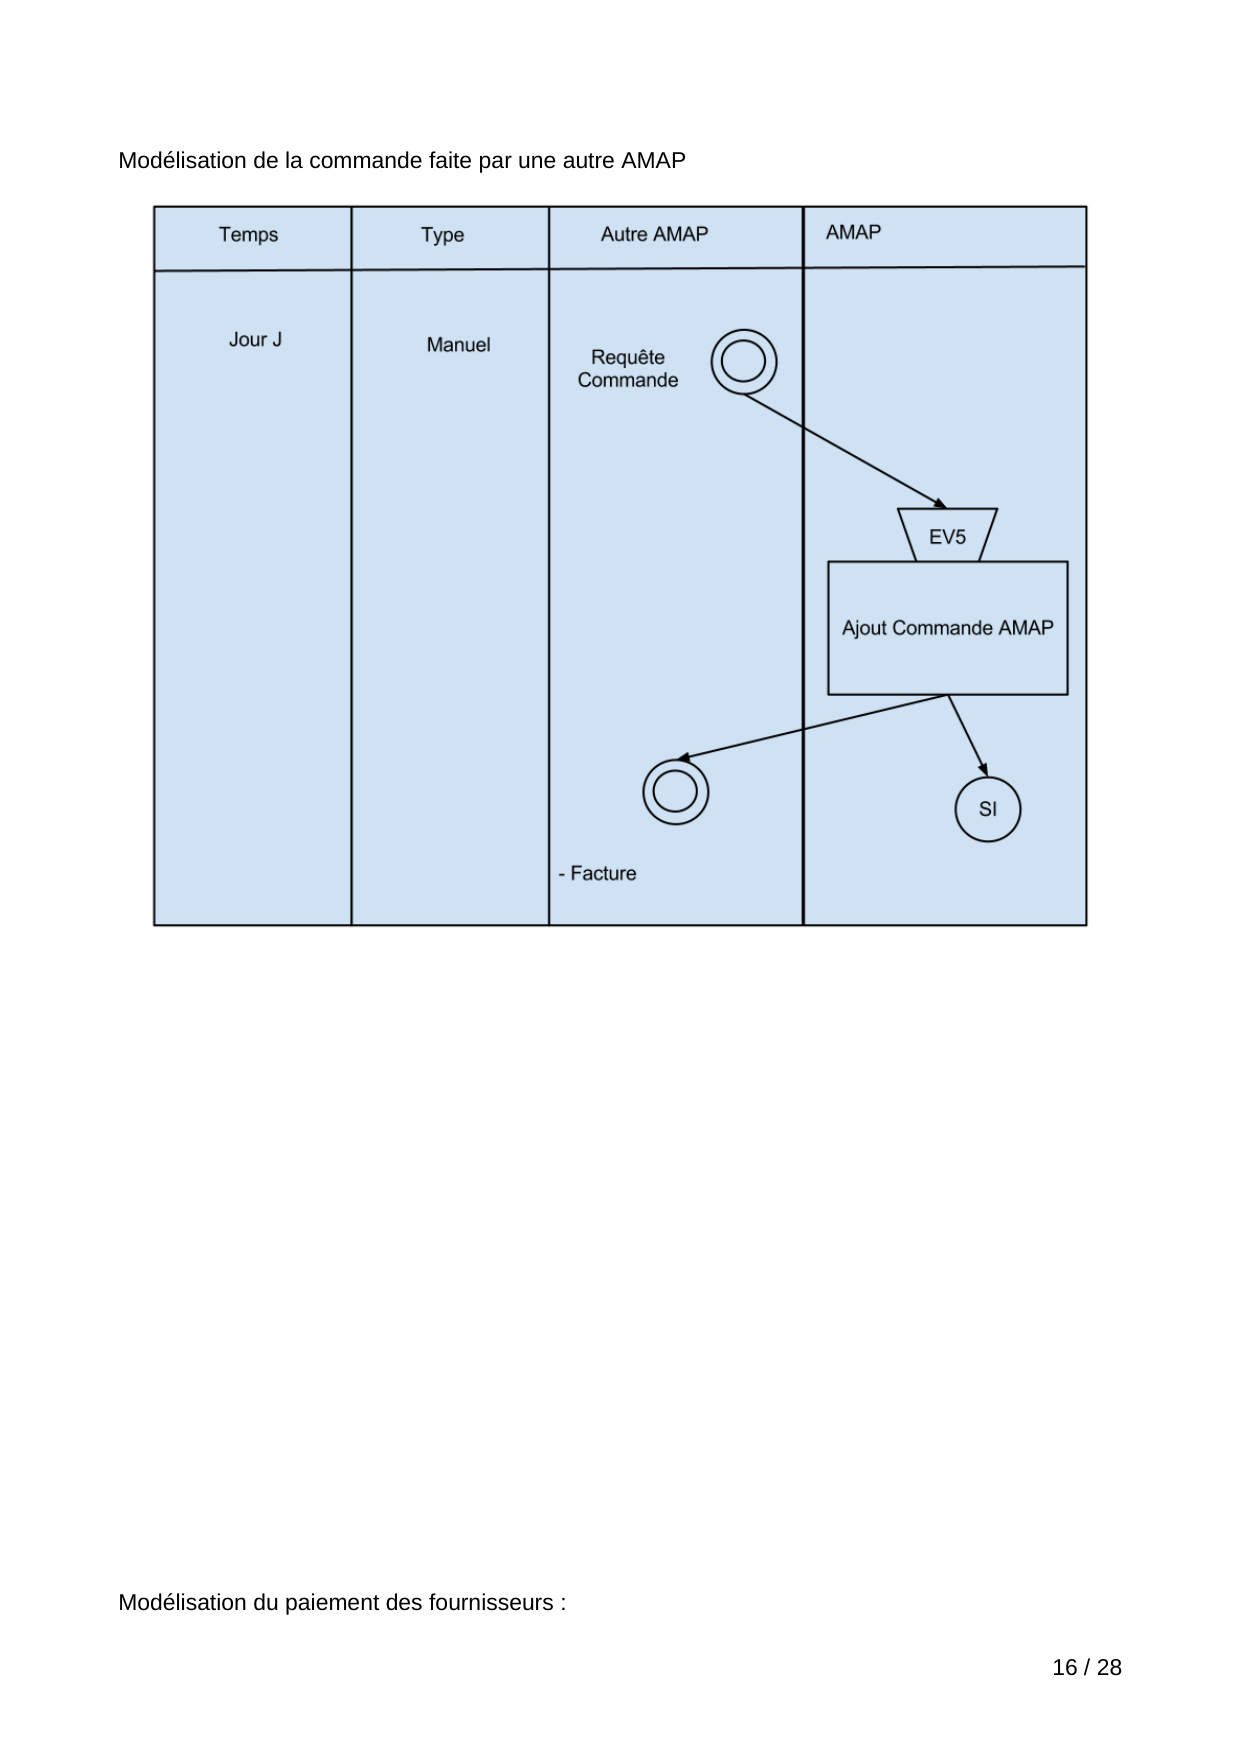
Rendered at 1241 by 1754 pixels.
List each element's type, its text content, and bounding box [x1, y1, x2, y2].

picture [118, 176, 1123, 940]
text Modélisation de la commande faite par une autre AMAP [118, 147, 1122, 173]
text Modélisation du paiement des fournisseurs : [118, 1589, 1122, 1615]
